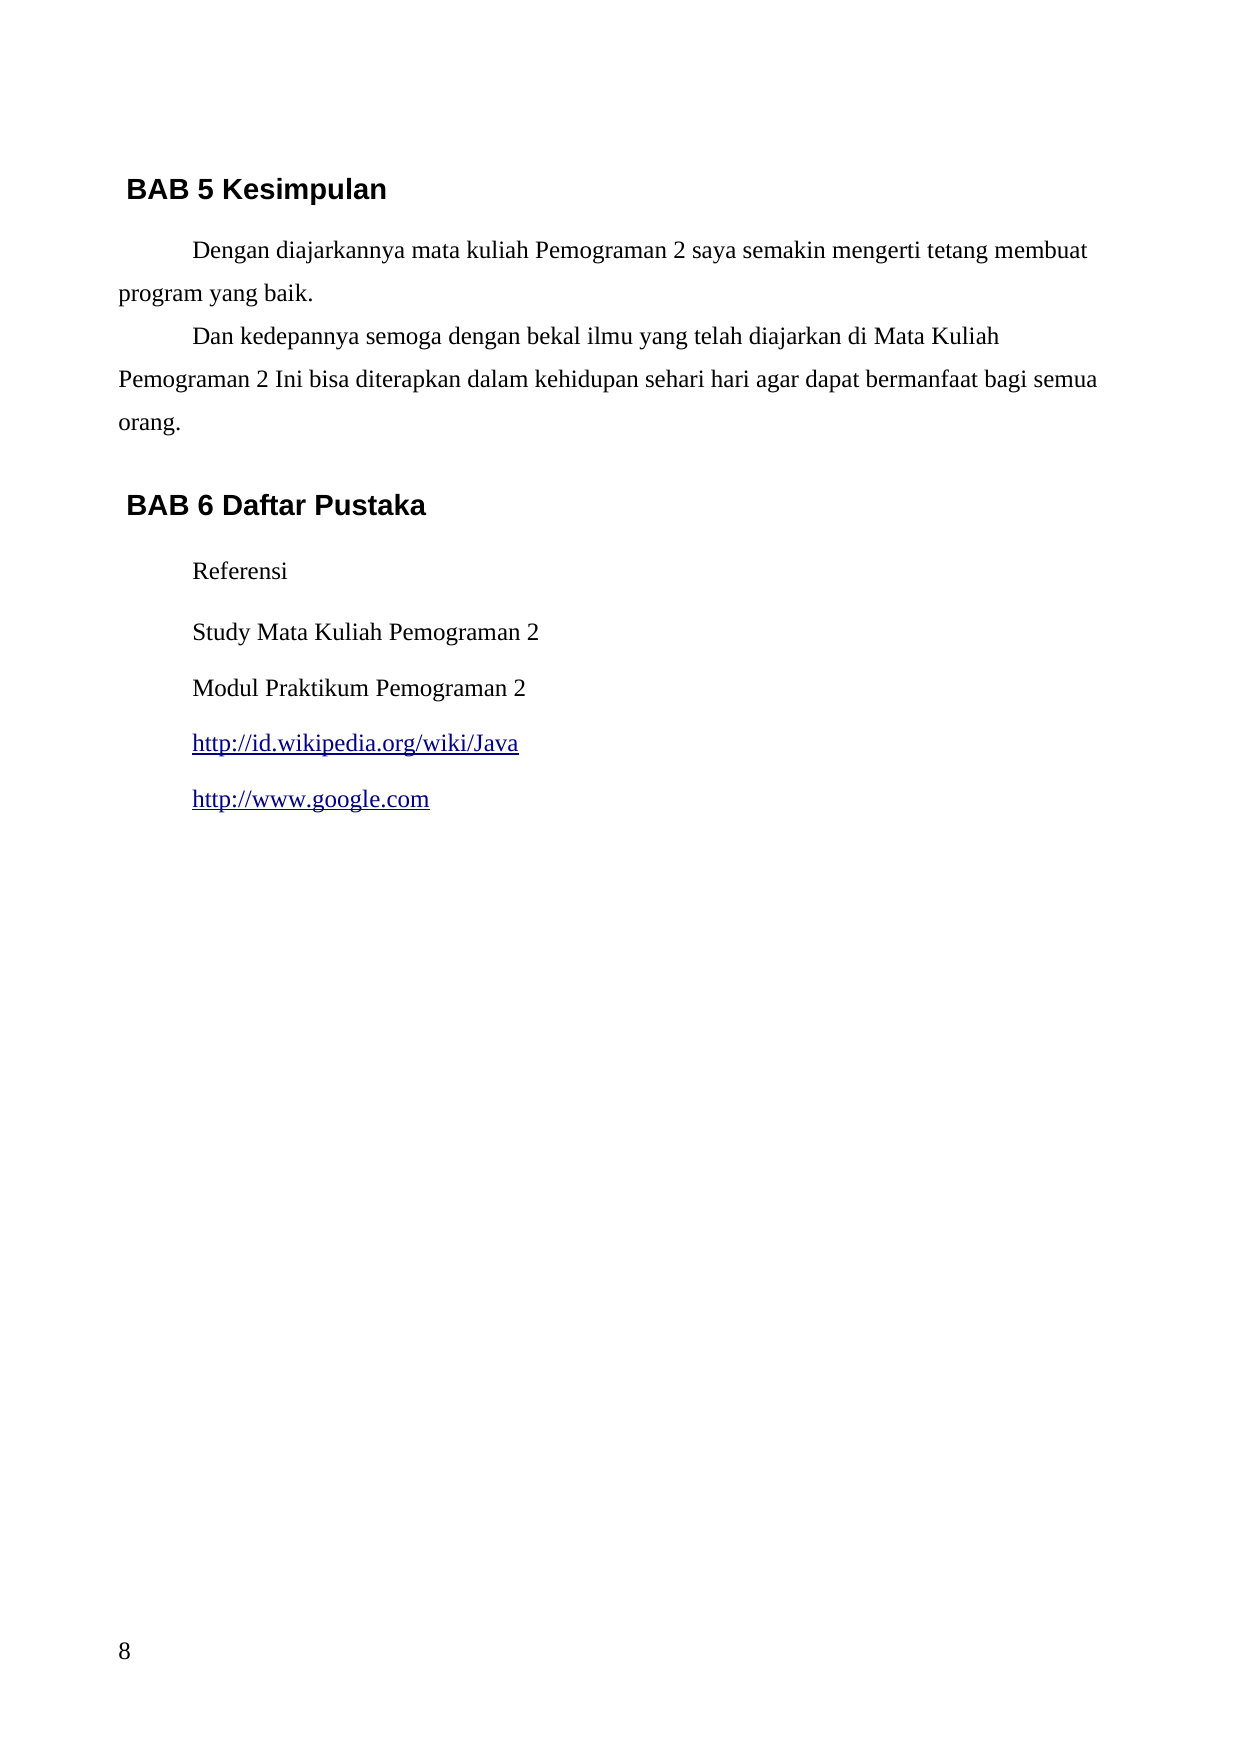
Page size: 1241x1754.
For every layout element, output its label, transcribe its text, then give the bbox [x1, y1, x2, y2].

subtitle Daftar Pustaka [118, 488, 1122, 521]
text Referensi [118, 551, 1122, 587]
subtitle Kesimpulan [118, 172, 1122, 205]
text http://id.wikipedia.org/wiki/Java [118, 728, 1122, 757]
text Dengan diajarkannya mata kuliah Pemograman 2 saya semakin mengerti tetang membuat program yang baik. Dan kedepannya semoga dengan bekal ilmu yang telah diajarkan di Mata Kuliah Pemograman 2 Ini bisa diterapkan dalam kehidupan sehari hari agar dapat bermanfaat bagi semua orang. [118, 235, 1122, 436]
text Modul Praktikum Pemograman 2 [118, 673, 1122, 701]
text Study Mata Kuliah Pemograman 2 [118, 617, 1122, 646]
text http://www.google.com [118, 784, 1122, 813]
